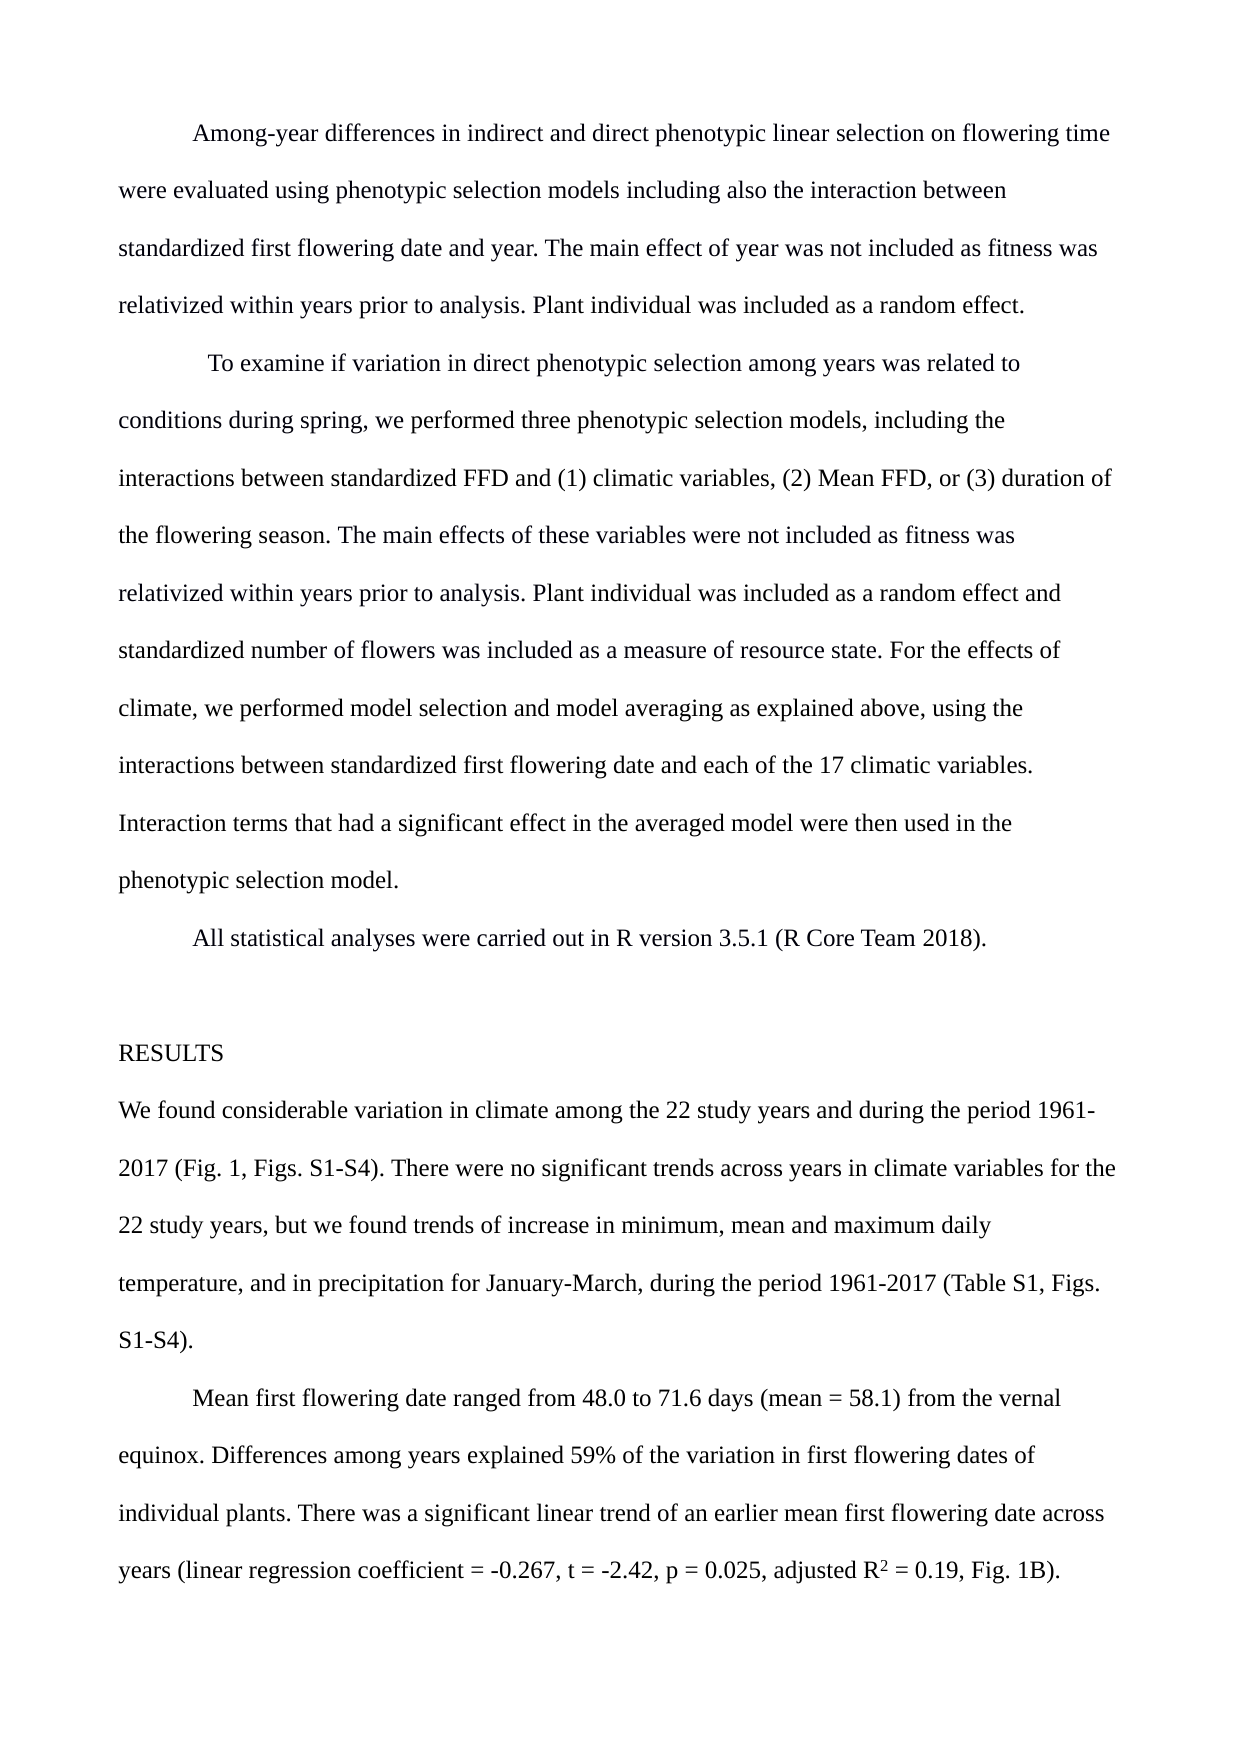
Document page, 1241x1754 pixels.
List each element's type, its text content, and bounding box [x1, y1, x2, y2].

text We found considerable variation in climate among the 22 study years and during the period 1961-2017 (Fig. 1, Figs. S1-S4). There were no significant trends across years in climate variables for the 22 study years, but we found trends of increase in minimum, mean and maximum daily temperature, and in precipitation for January-March, during the period 1961-2017 (Table S1, Figs. S1-S4). [118, 1096, 1122, 1354]
text Mean first flowering date ranged from 48.0 to 71.6 days (mean = 58.1) from the vernal equinox. Differences among years explained 59% of the variation in first flowering dates of individual plants. There was a significant linear trend of an earlier mean first flowering date across years (linear regression coefficient = -0.267, t = -2.42, p = 0.025, adjusted R2 = 0.19, Fig. 1B). [118, 1383, 1122, 1584]
text RESULTS [118, 1038, 1122, 1067]
text To examine if variation in direct phenotypic selection among years was related to conditions during spring, we performed three phenotypic selection models, including the interactions between standardized FFD and (1) climatic variables, (2) Mean FFD, or (3) duration of the flowering season. The main effects of these variables were not included as fitness was relativized within years prior to analysis. Plant individual was included as a random effect and standardized number of flowers was included as a measure of resource state. For the effects of climate, we performed model selection and model averaging as explained above, using the interactions between standardized first flowering date and each of the 17 climatic variables. Interaction terms that had a significant effect in the averaged model were then used in the phenotypic selection model. [118, 348, 1122, 894]
text Among-year differences in indirect and direct phenotypic linear selection on flowering time were evaluated using phenotypic selection models including also the interaction between standardized first flowering date and year. The main effect of year was not included as fitness was relativized within years prior to analysis. Plant individual was included as a random effect. [118, 118, 1122, 319]
text All statistical analyses were carried out in R version 3.5.1 (R Core Team 2018). [118, 923, 1122, 952]
